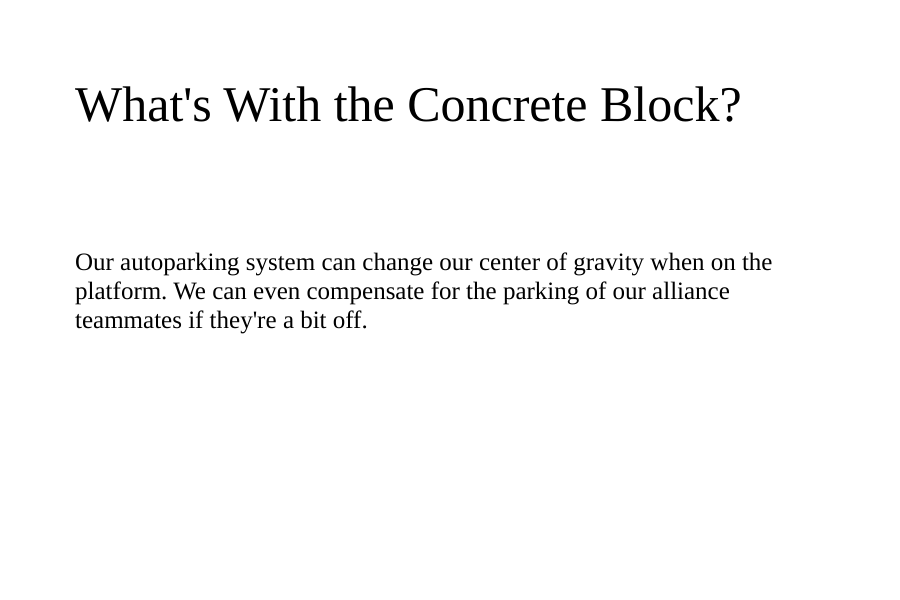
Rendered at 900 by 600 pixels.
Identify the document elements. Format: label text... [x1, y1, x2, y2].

text Our autoparking system can change our center of gravity when on the platform. We can even compensate for the parking of our alliance teammates if they're a bit off. [75, 247, 825, 334]
text What's With the Concrete Block? [75, 75, 825, 132]
